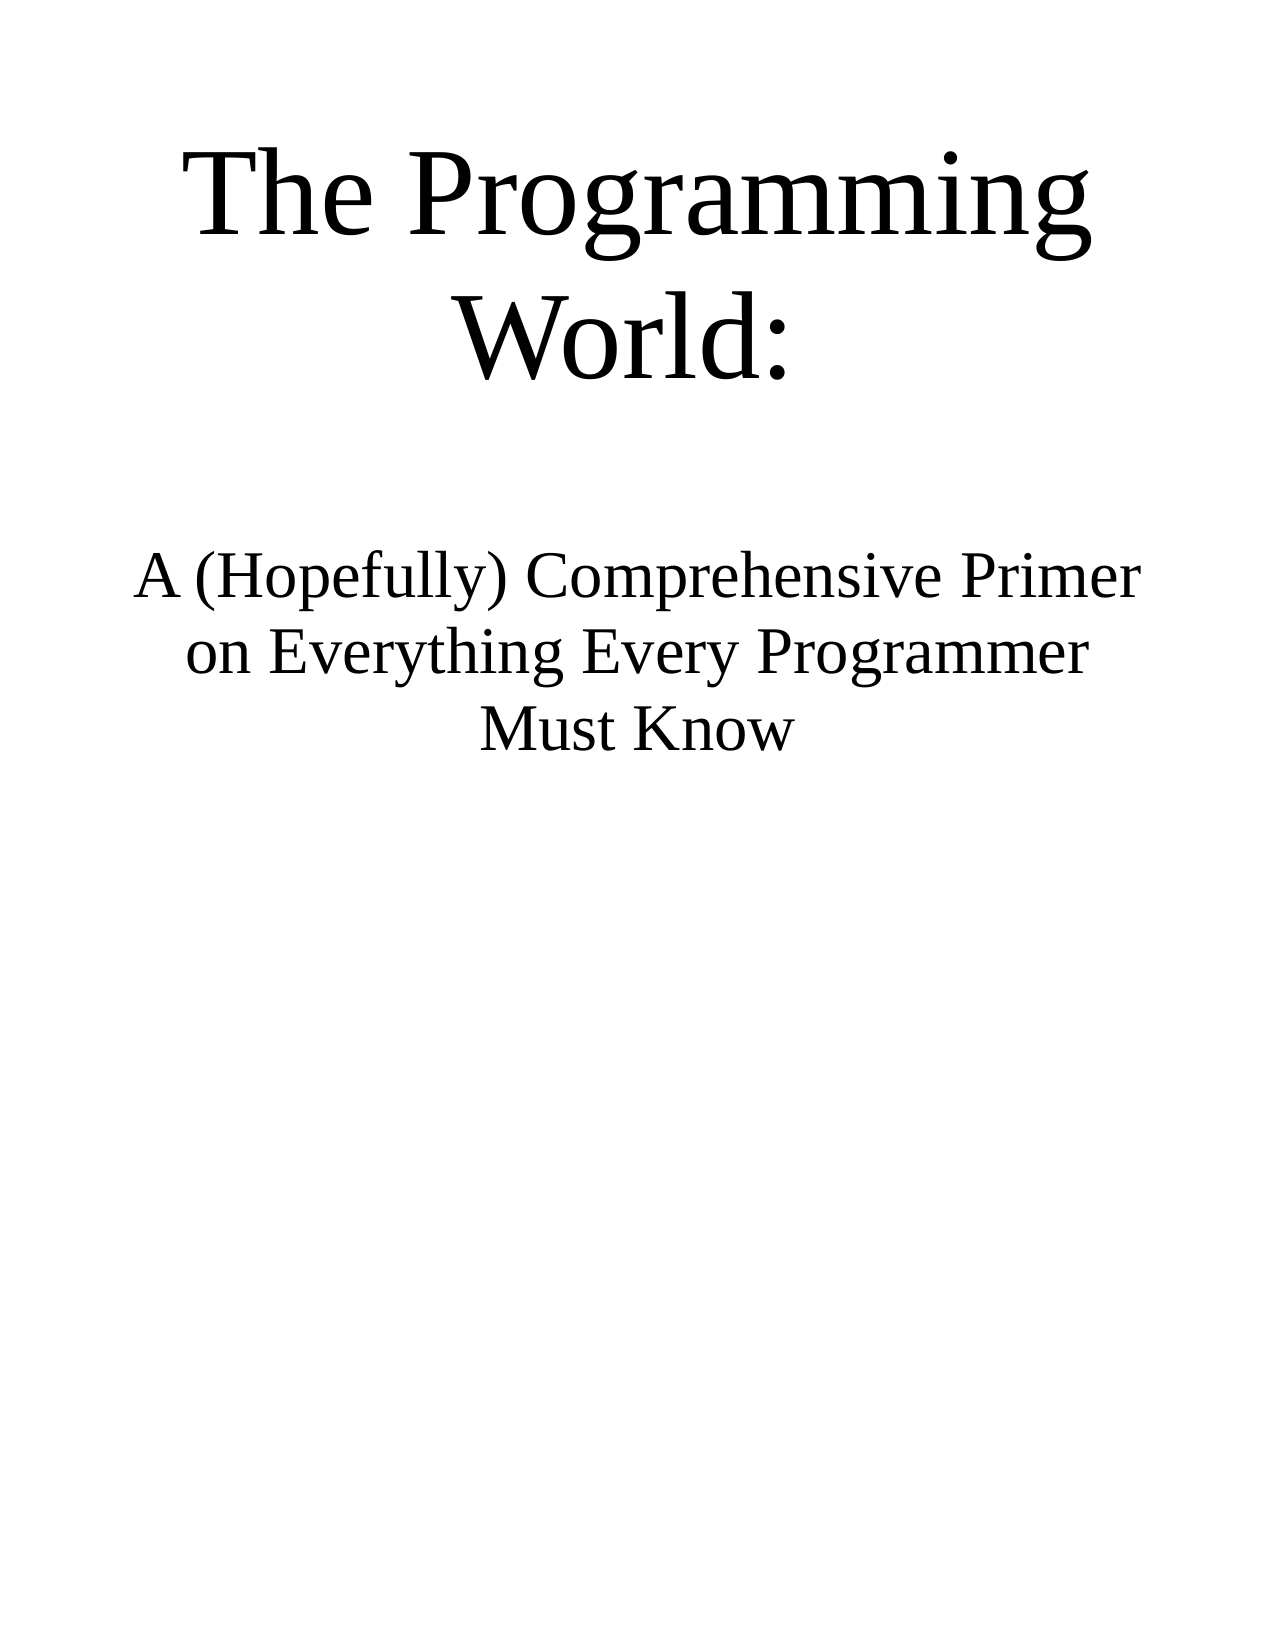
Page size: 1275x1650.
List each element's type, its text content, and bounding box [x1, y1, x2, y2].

text The Programming World: [118, 118, 1157, 406]
text A (Hopefully) Comprehensive Primer on Everything Every Programmer Must Know [118, 535, 1157, 765]
